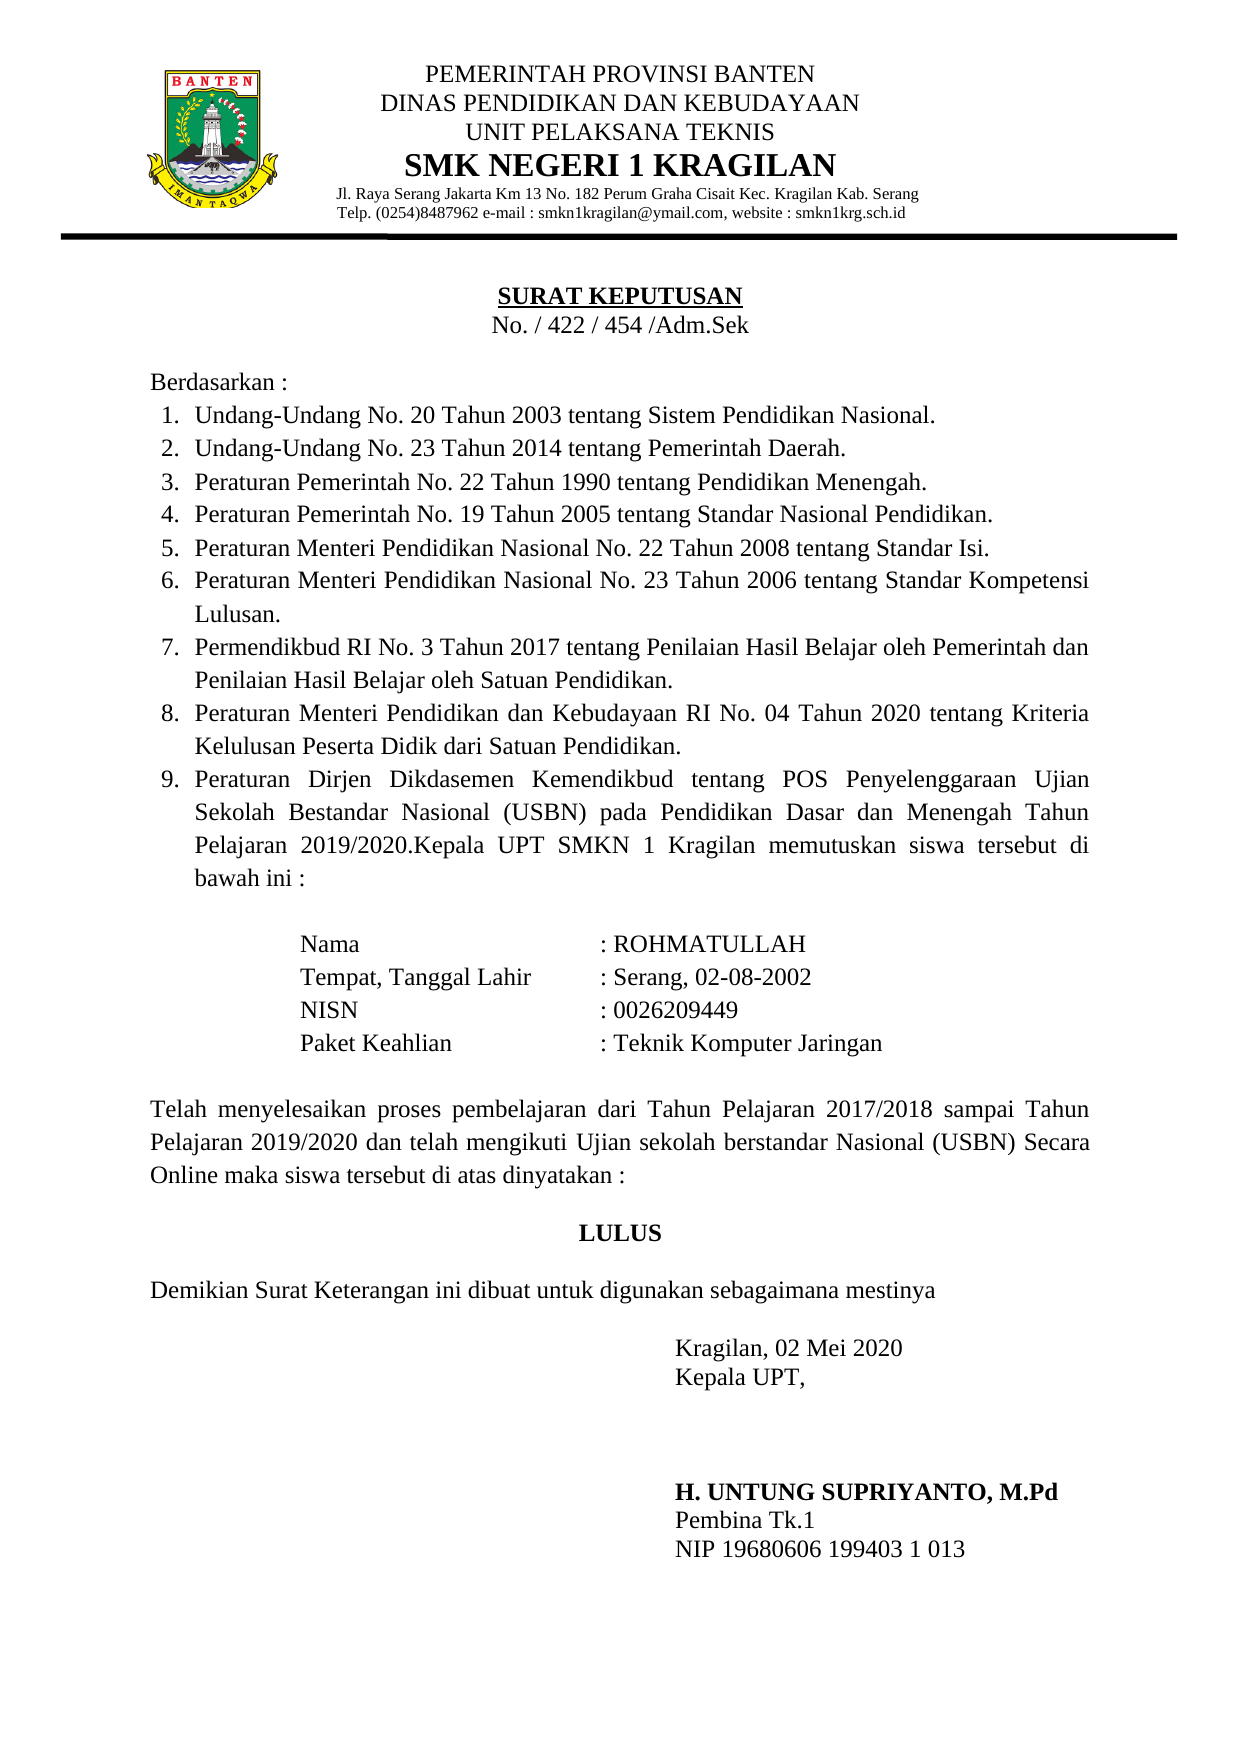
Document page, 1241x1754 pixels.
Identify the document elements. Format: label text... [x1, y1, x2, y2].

text Berdasarkan : [150, 367, 1090, 396]
list Peraturan Pemerintah No. 19 Tahun 2005 tentang Standar Nasional Pendidikan. [179, 499, 1090, 528]
text Kepala UPT, [150, 1362, 1090, 1391]
list Peraturan Menteri Pendidikan dan Kebudayaan RI No. 04 Tahun 2020 tentang Kriteria Kelulusan Peserta Didik dari Satuan Pendidikan. [179, 698, 1090, 759]
text SURAT KEPUTUSAN [150, 281, 1090, 310]
text H. UNTUNG SUPRIYANTO, M.Pd [150, 1477, 1090, 1506]
text Paket Keahlian : Teknik Komputer Jaringan [150, 1028, 1090, 1057]
text Nama : ROHMATULLAH [150, 929, 1090, 958]
list Permendikbud RI No. 3 Tahun 2017 tentang Penilaian Hasil Belajar oleh Pemerintah dan Penilaian Hasil Belajar oleh Satuan Pendidikan. [179, 632, 1090, 693]
list Undang-Undang No. 20 Tahun 2003 tentang Sistem Pendidikan Nasional. [179, 401, 1090, 429]
text Demikian Surat Keterangan ini dibuat untuk digunakan sebagaimana mestinya [150, 1276, 1090, 1304]
text Pembina Tk.1 [150, 1506, 1090, 1534]
text NIP 19680606 199403 1 013 [150, 1534, 1090, 1563]
list Peraturan Menteri Pendidikan Nasional No. 22 Tahun 2008 tentang Standar Isi. [179, 533, 1090, 561]
text No. / 422 / 454 /Adm.Sek [150, 310, 1090, 339]
list Undang-Undang No. 23 Tahun 2014 tentang Pemerintah Daerah. [179, 433, 1090, 462]
list Peraturan Menteri Pendidikan Nasional No. 23 Tahun 2006 tentang Standar Kompetensi Lulusan. [179, 566, 1090, 627]
text NISN : 0026209449 [150, 995, 1090, 1024]
list Peraturan Dirjen Dikdasemen Kemendikbud tentang POS Penyelenggaraan Ujian Sekolah Bestandar Nasional (USBN) pada Pendidikan Dasar dan Menengah Tahun Pelajaran 2019/2020.Kepala UPT SMKN 1 Kragilan memutuskan siswa tersebut di bawah ini : [179, 764, 1090, 892]
text LULUS [150, 1218, 1090, 1247]
text Telah menyelesaikan proses pembelajaran dari Tahun Pelajaran 2017/2018 sampai Tahun Pelajaran 2019/2020 dan telah mengikuti Ujian sekolah berstandar Nasional (USBN) Secara Online maka siswa tersebut di atas dinyatakan : [150, 1094, 1090, 1189]
picture [146, 70, 279, 208]
text Kragilan, 02 Mei 2020 [150, 1333, 1090, 1362]
text Tempat, Tanggal Lahir : Serang, 02-08-2002 [150, 962, 1090, 991]
list Peraturan Pemerintah No. 22 Tahun 1990 tentang Pendidikan Menengah. [179, 467, 1090, 495]
